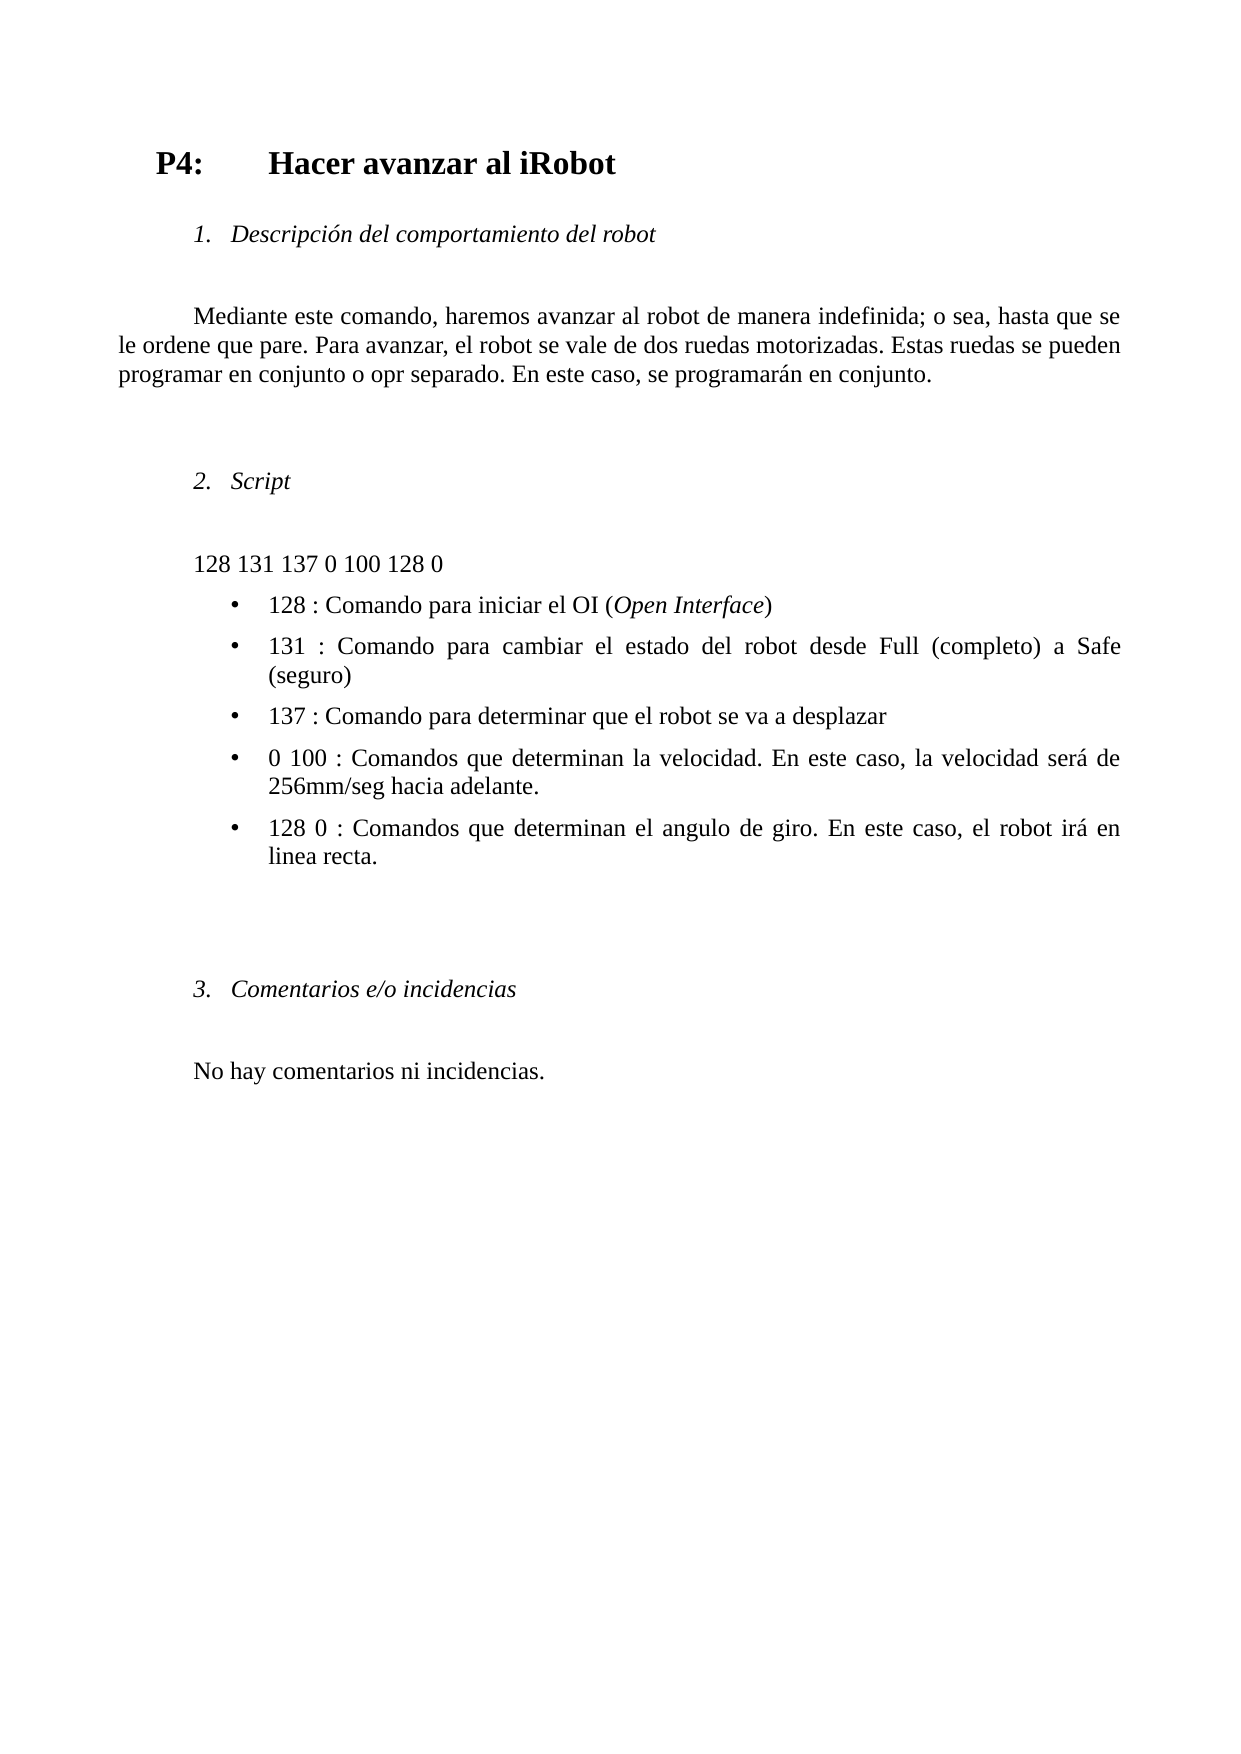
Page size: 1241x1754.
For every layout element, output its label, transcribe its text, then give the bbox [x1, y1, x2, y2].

text Mediante este comando, haremos avanzar al robot de manera indefinida; o sea, hasta que se le ordene que pare. Para avanzar, el robot se vale de dos ruedas motorizadas. Estas ruedas se pueden programar en conjunto o opr separado. En este caso, se programarán en conjunto. [118, 301, 1122, 388]
list 0 100 : Comandos que determinan la velocidad. En este caso, la velocidad será de 256mm/seg hacia adelante. [231, 743, 1122, 800]
list 128 : Comando para iniciar el OI (Open Interface) [231, 590, 1122, 619]
subtitle Comentarios e/o incidencias [193, 974, 1122, 1003]
subtitle Script [193, 466, 1122, 495]
list 131 : Comando para cambiar el estado del robot desde Full (completo) a Safe (seguro) [231, 631, 1122, 689]
subtitle Hacer avanzar al iRobot [156, 143, 1122, 181]
text No hay comentarios ni incidencias. [118, 1056, 1122, 1085]
subtitle Descripción del comportamiento del robot [193, 219, 1122, 248]
list 128 0 : Comandos que determinan el angulo de giro. En este caso, el robot irá en linea recta. [231, 813, 1122, 870]
text 128 131 137 0 100 128 0 [118, 549, 1122, 578]
list 137 : Comando para determinar que el robot se va a desplazar [231, 701, 1122, 730]
